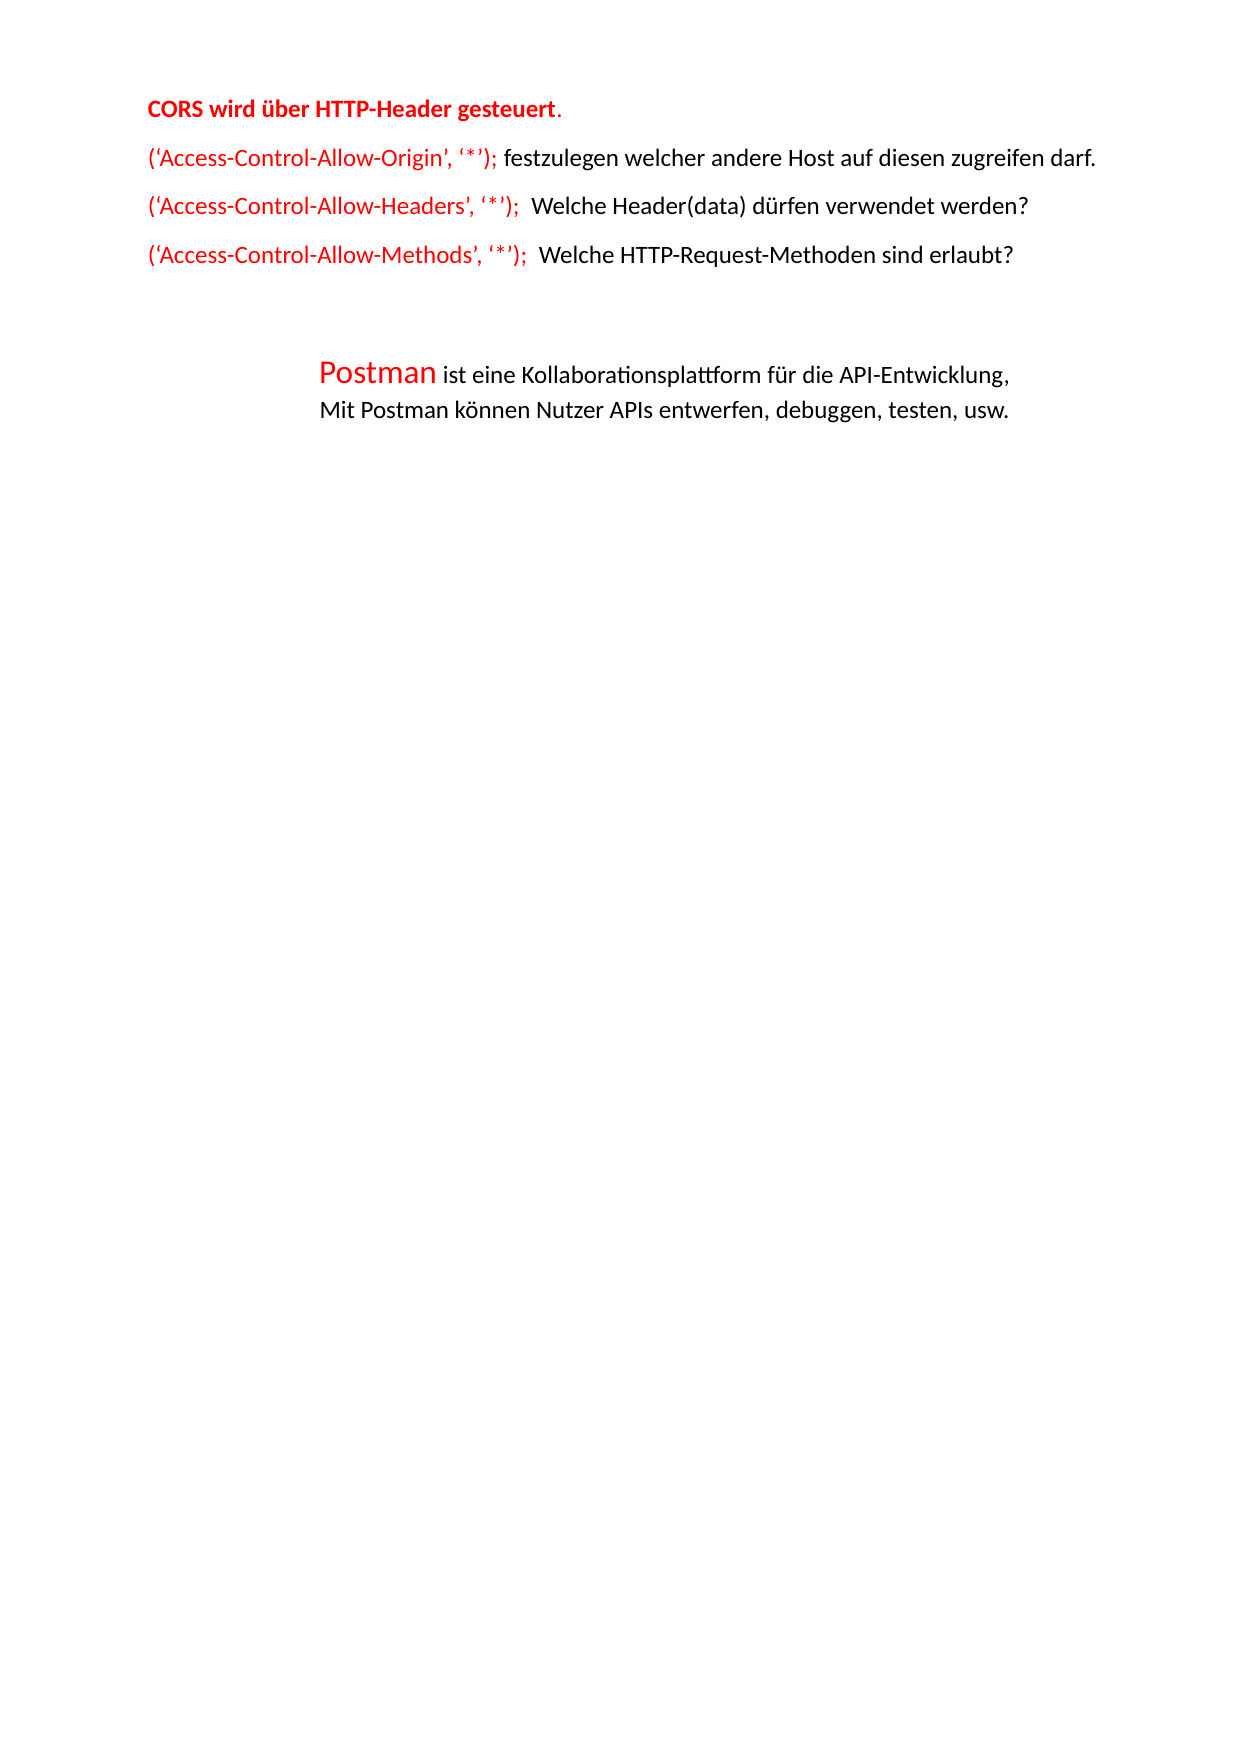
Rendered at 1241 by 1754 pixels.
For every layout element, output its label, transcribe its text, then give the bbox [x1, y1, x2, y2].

text Mit Postman können Nutzer APIs entwerfen, debuggen, testen, usw. [29, 394, 1181, 425]
text (‘Access-Control-Allow-Methods’, ‘*’); Welche HTTP-Request-Methoden sind erlaubt? [148, 239, 1181, 269]
text (‘Access-Control-Allow-Origin’, ‘*’); festzulegen welcher andere Host auf diesen zugreifen darf. [148, 142, 1181, 172]
text Postman ist eine Kollaborationsplattform für die API-Entwicklung, [29, 352, 1181, 392]
text CORS wird über HTTP-Header gesteuert. [148, 93, 1181, 123]
text (‘Access-Control-Allow-Headers’, ‘*’); Welche Header(data) dürfen verwendet werden? [148, 190, 1181, 221]
